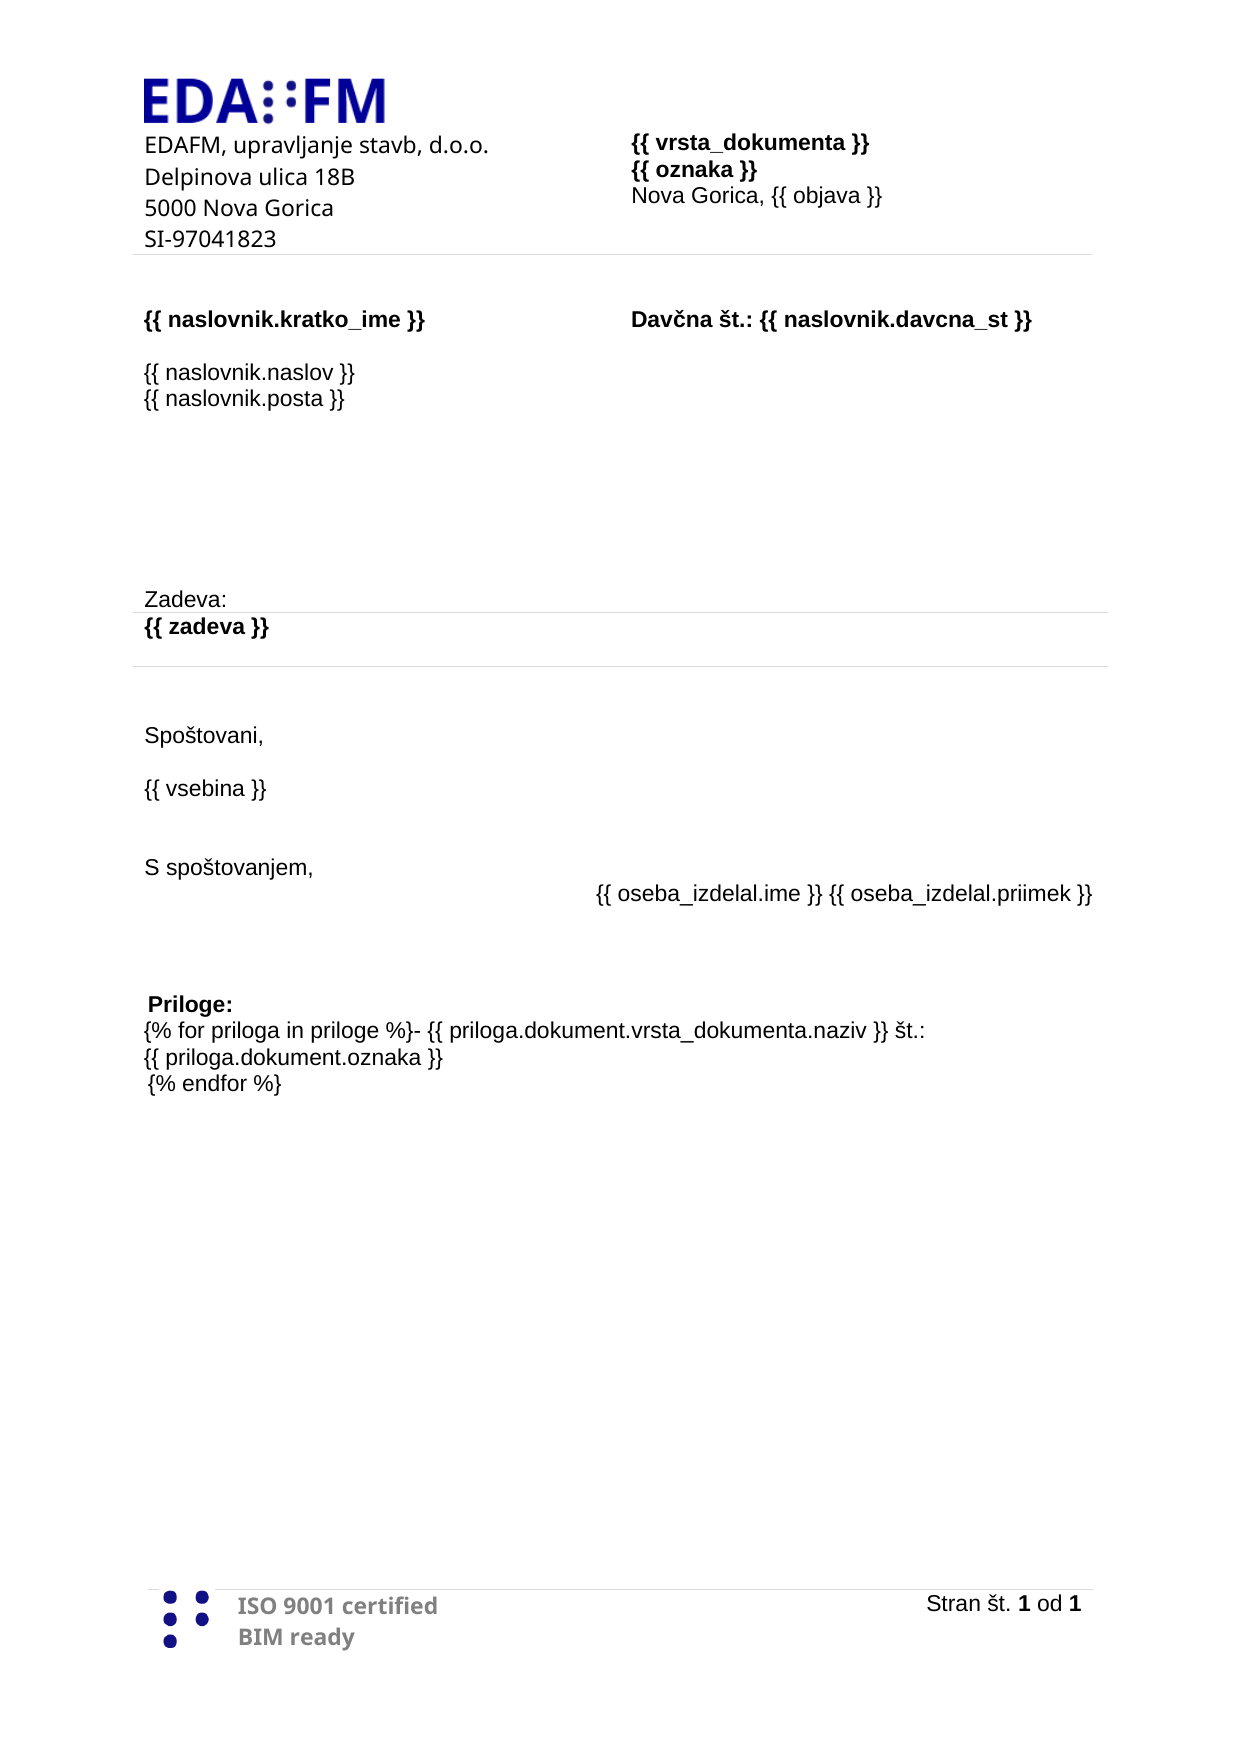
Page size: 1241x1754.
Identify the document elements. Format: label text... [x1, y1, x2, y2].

table_cell {{ zadeva }} [133, 613, 1107, 666]
text {{ oseba_izdelal.ime }} {{ oseba_izdelal.priimek }} [148, 880, 1093, 907]
table_header Spoštovani, [133, 722, 1107, 775]
table_header {{ naslovnik.kratko_ime }} {{ naslovnik.naslov }} {{ naslovnik.posta }} [132, 306, 619, 448]
text Priloge: [148, 991, 1093, 1017]
table_header {% for priloga in priloge %}- {{ priloga.dokument.vrsta_dokumenta.naziv }} št.: {{ priloga.dokument.oznaka }} [132, 1017, 1107, 1070]
table_header Davčna št.: {{ naslovnik.davcna_st }} [620, 306, 1092, 448]
text {% endfor %} [148, 1070, 1093, 1096]
table_cell {{ vsebina }} S spoštovanjem, [133, 775, 1107, 880]
table_header Zadeva: [133, 586, 1107, 612]
